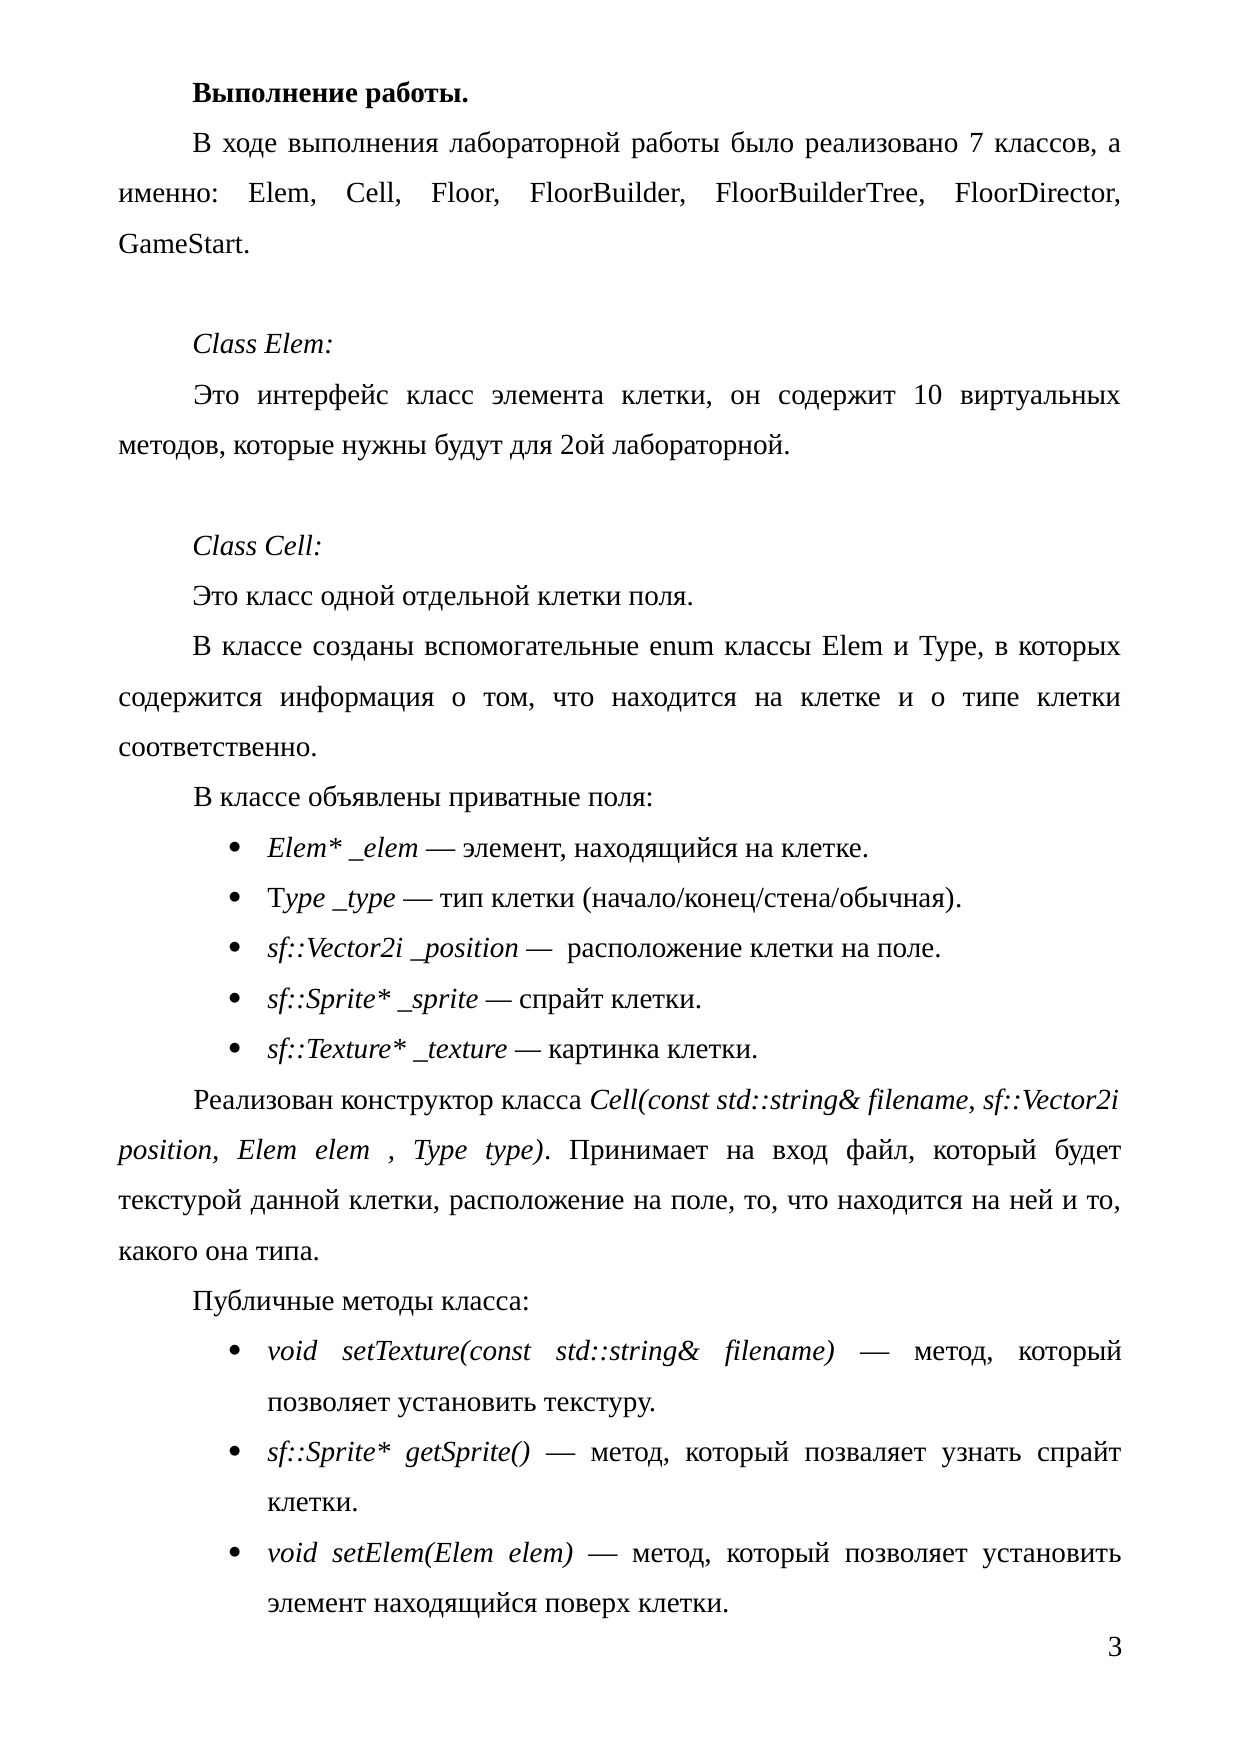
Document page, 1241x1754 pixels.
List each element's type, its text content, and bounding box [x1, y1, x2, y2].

text Class Elem: [118, 327, 1122, 360]
text Это класс одной отдельной клетки поля. [118, 578, 1122, 612]
text В классе созданы вспомогательные enum классы Elem и Type, в которых содержится информация о том, что находится на клетке и о типе клетки соответственно. [118, 628, 1122, 763]
text В ходе выполнения лабораторной работы было реализовано 7 классов, а именно: Elem, Cell, Floor, FloorBuilder, FloorBuilderTree, FloorDirector, GameStart. [118, 125, 1122, 259]
text Class Cell: [118, 528, 1122, 561]
list sf::Vector2i _position — расположение клетки на поле. [229, 931, 1122, 964]
list Type _type — тип клетки (начало/конец/стена/обычная). [229, 880, 1122, 914]
list sf::Texture* _texture — картинка клетки. [229, 1031, 1122, 1065]
text Публичные методы класса: [118, 1283, 1122, 1317]
subtitle Выполнение работы. [118, 75, 1122, 108]
list Elem* _elem — элемент, находящийся на клетке. [229, 830, 1122, 863]
list void setTexture(const std::string& filename) — метод, который позволяет установить текстуру. [229, 1333, 1122, 1417]
text В классе объявлены приватные поля: [118, 779, 1122, 813]
text Это интерфейс класс элемента клетки, он содержит 10 виртуальных методов, которые нужны будут для 2ой лабораторной. [118, 377, 1122, 461]
list sf::Sprite* getSprite() — метод, который позваляет узнать спрайт клетки. [229, 1434, 1122, 1518]
list void setElem(Elem elem) — метод, который позволяет установить элемент находящийся поверх клетки. [229, 1535, 1122, 1619]
list sf::Sprite* _sprite — спрайт клетки. [229, 981, 1122, 1014]
text Реализован конструктор класса Cell(const std::string& filename, sf::Vector2i position, Elem elem , Type type). Принимает на вход файл, который будет текстурой данной клетки, расположение на поле, то, что находится на ней и то, какого она типа. [118, 1082, 1122, 1266]
